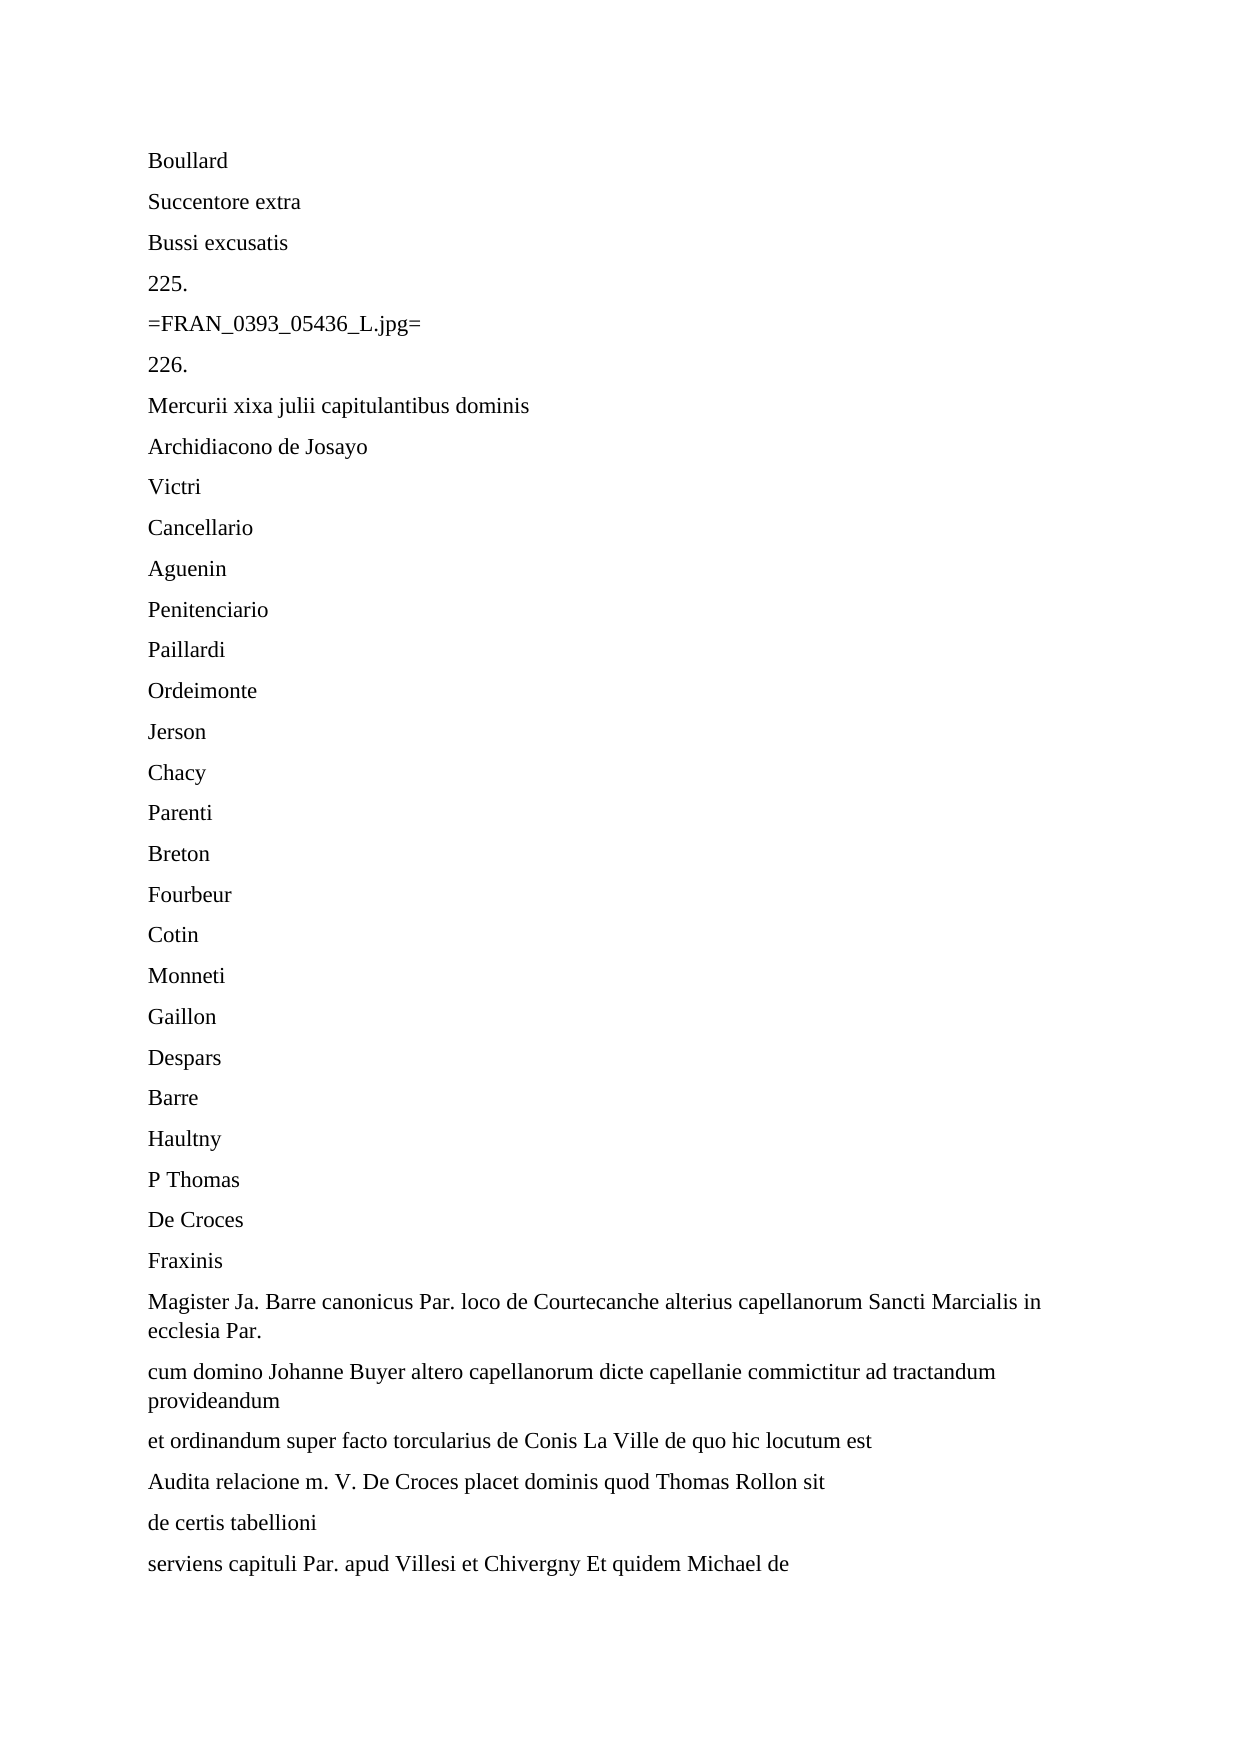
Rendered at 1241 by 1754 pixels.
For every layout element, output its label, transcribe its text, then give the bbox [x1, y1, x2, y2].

text Bussi excusatis [148, 229, 1093, 255]
text Haultny [148, 1125, 1093, 1151]
text Fourbeur [148, 881, 1093, 907]
text De Croces [148, 1207, 1093, 1233]
text Breton [148, 840, 1093, 866]
text Chacy [148, 758, 1093, 785]
text Boullard [148, 148, 1093, 174]
text Magister Ja. Barre canonicus Par. loco de Courtecanche alterius capellanorum Sancti Marcialis in ecclesia Par. [148, 1288, 1093, 1343]
text 225. [148, 270, 1093, 296]
text Cancellario [148, 514, 1093, 541]
text Audita relacione m. V. De Croces placet dominis quod Thomas Rollon sit [148, 1468, 1093, 1494]
text Monneti [148, 962, 1093, 988]
text Fraxinis [148, 1247, 1093, 1274]
text Penitenciario [148, 596, 1093, 622]
text Aguenin [148, 555, 1093, 581]
text Parenti [148, 799, 1093, 826]
text Victri [148, 473, 1093, 500]
text P Thomas [148, 1166, 1093, 1192]
text Gaillon [148, 1003, 1093, 1029]
text =FRAN_0393_05436_L.jpg= [148, 311, 1093, 337]
text Cotin [148, 921, 1093, 948]
text Barre [148, 1084, 1093, 1111]
text Succentore extra [148, 188, 1093, 215]
text Jerson [148, 718, 1093, 744]
text Despars [148, 1044, 1093, 1070]
text de certis tabellioni [148, 1509, 1093, 1535]
text Paillardi [148, 636, 1093, 663]
text Archidiacono de Josayo [148, 433, 1093, 459]
text Ordeimonte [148, 677, 1093, 703]
text serviens capituli Par. apud Villesi et Chivergny Et quidem Michael de [148, 1549, 1093, 1576]
text cum domino Johanne Buyer altero capellanorum dicte capellanie commictitur ad tractandum provideandum [148, 1358, 1093, 1413]
text 226. [148, 351, 1093, 378]
text Mercurii xixa julii capitulantibus dominis [148, 392, 1093, 418]
text et ordinandum super facto torcularius de Conis La Ville de quo hic locutum est [148, 1427, 1093, 1454]
